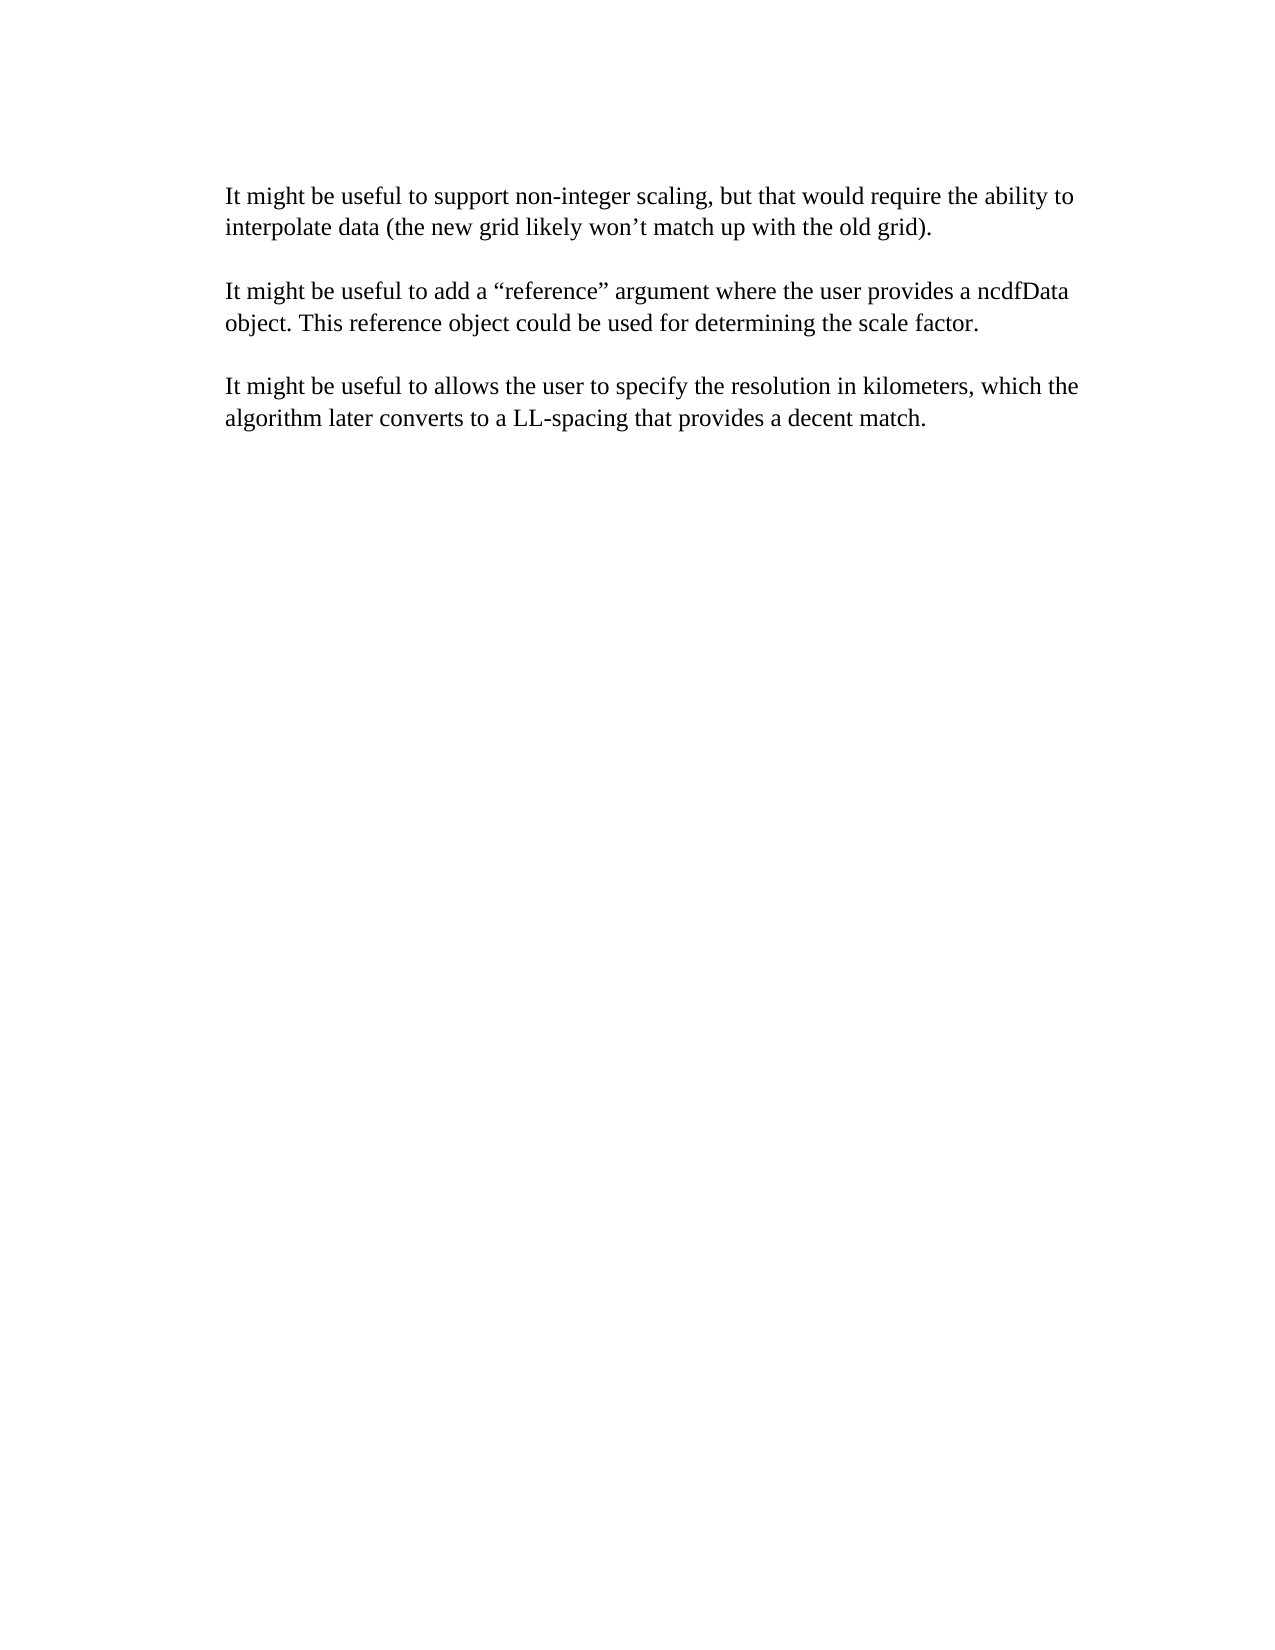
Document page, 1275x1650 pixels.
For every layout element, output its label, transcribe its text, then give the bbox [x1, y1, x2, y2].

text It might be useful to add a “reference” argument where the user provides a ncdfData object. This reference object could be used for determining the scale factor. [225, 277, 1125, 337]
text It might be useful to allows the user to specify the resolution in kilometers, which the algorithm later converts to a LL-spacing that provides a decent match. [225, 372, 1125, 432]
text It might be useful to support non-integer scaling, but that would require the ability to interpolate data (the new grid likely won’t match up with the old grid). [225, 182, 1125, 241]
